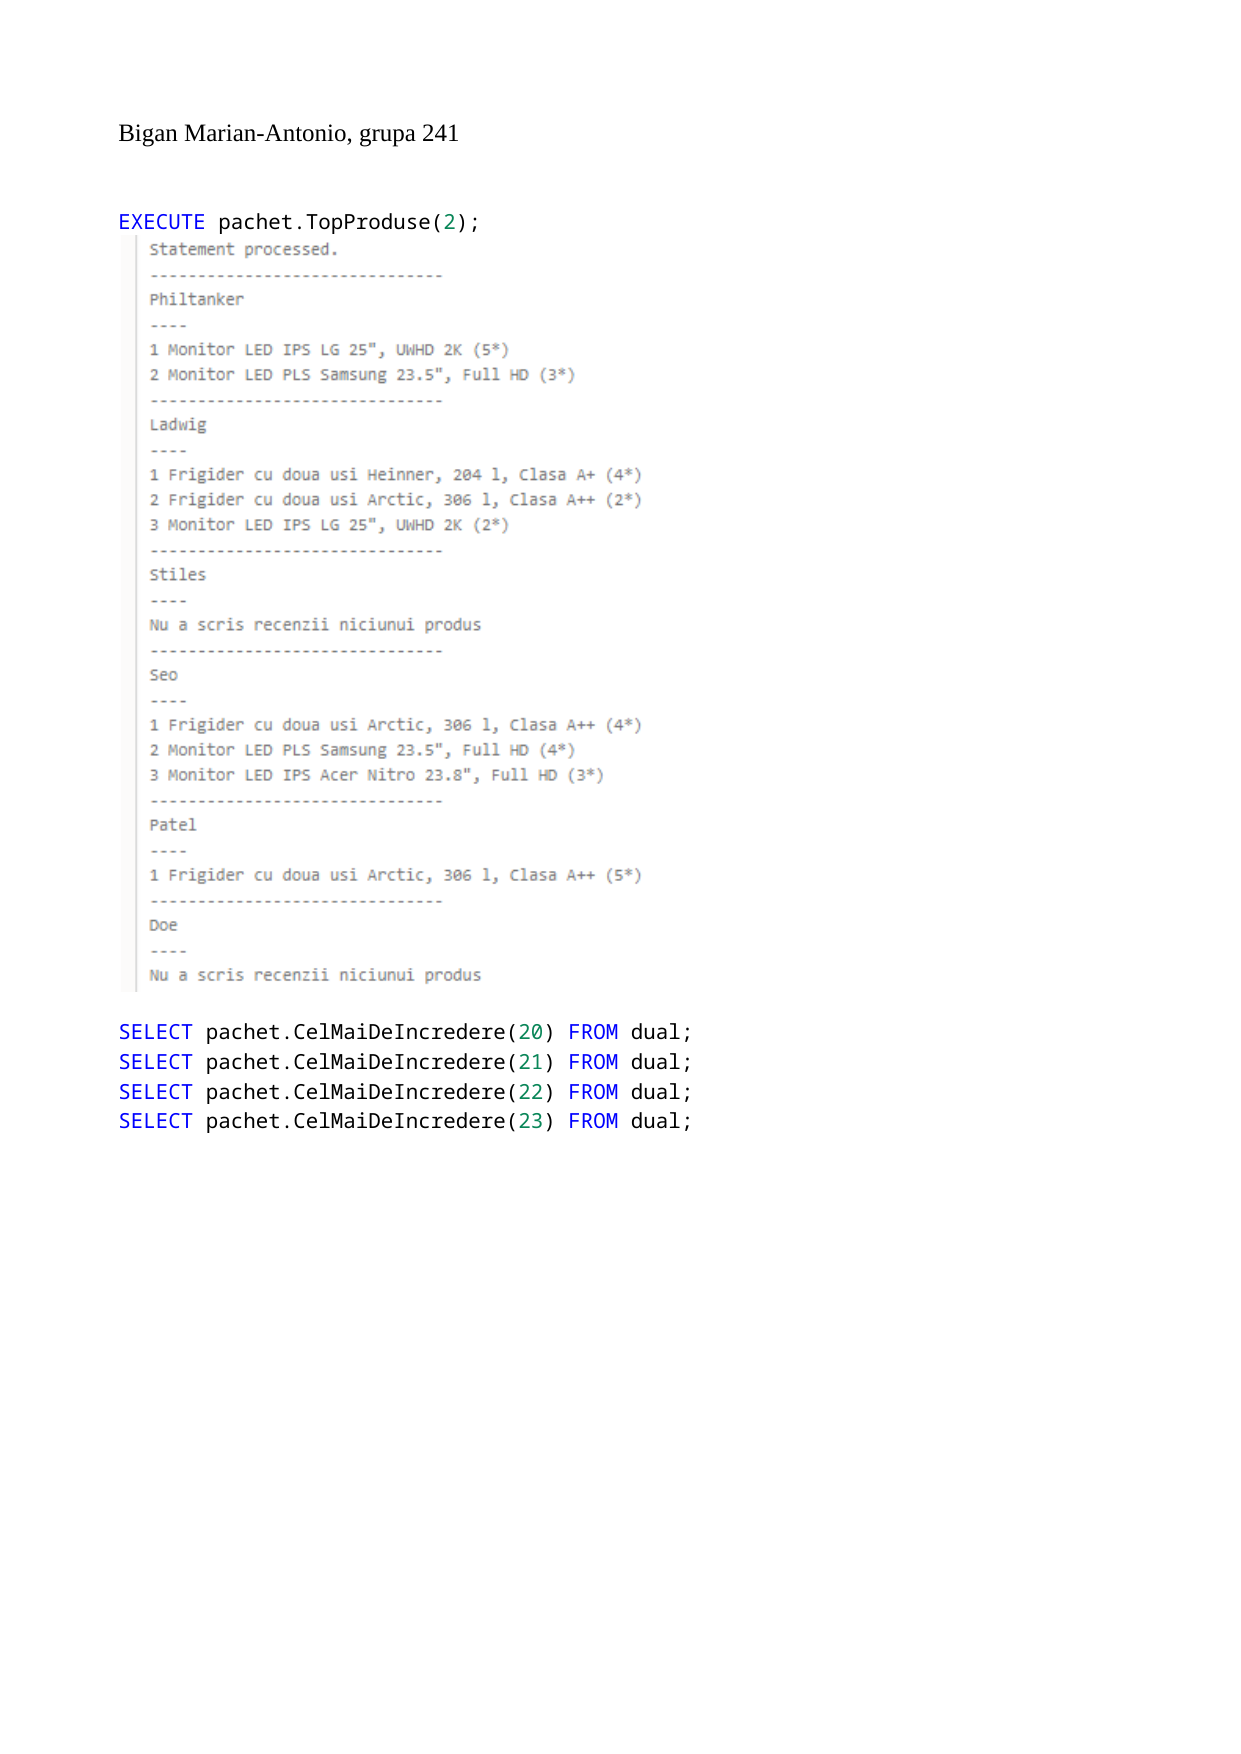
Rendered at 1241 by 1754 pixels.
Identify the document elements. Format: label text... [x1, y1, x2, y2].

text SELECT pachet.CelMaiDeIncredere(21) FROM dual; [118, 1046, 1122, 1076]
text SELECT pachet.CelMaiDeIncredere(22) FROM dual; [118, 1076, 1122, 1105]
text EXECUTE pachet.TopProduse(2); [118, 206, 1122, 236]
text SELECT pachet.CelMaiDeIncredere(20) FROM dual; [118, 1016, 1122, 1046]
picture [120, 235, 664, 992]
text SELECT pachet.CelMaiDeIncredere(23) FROM dual; [118, 1105, 1122, 1135]
